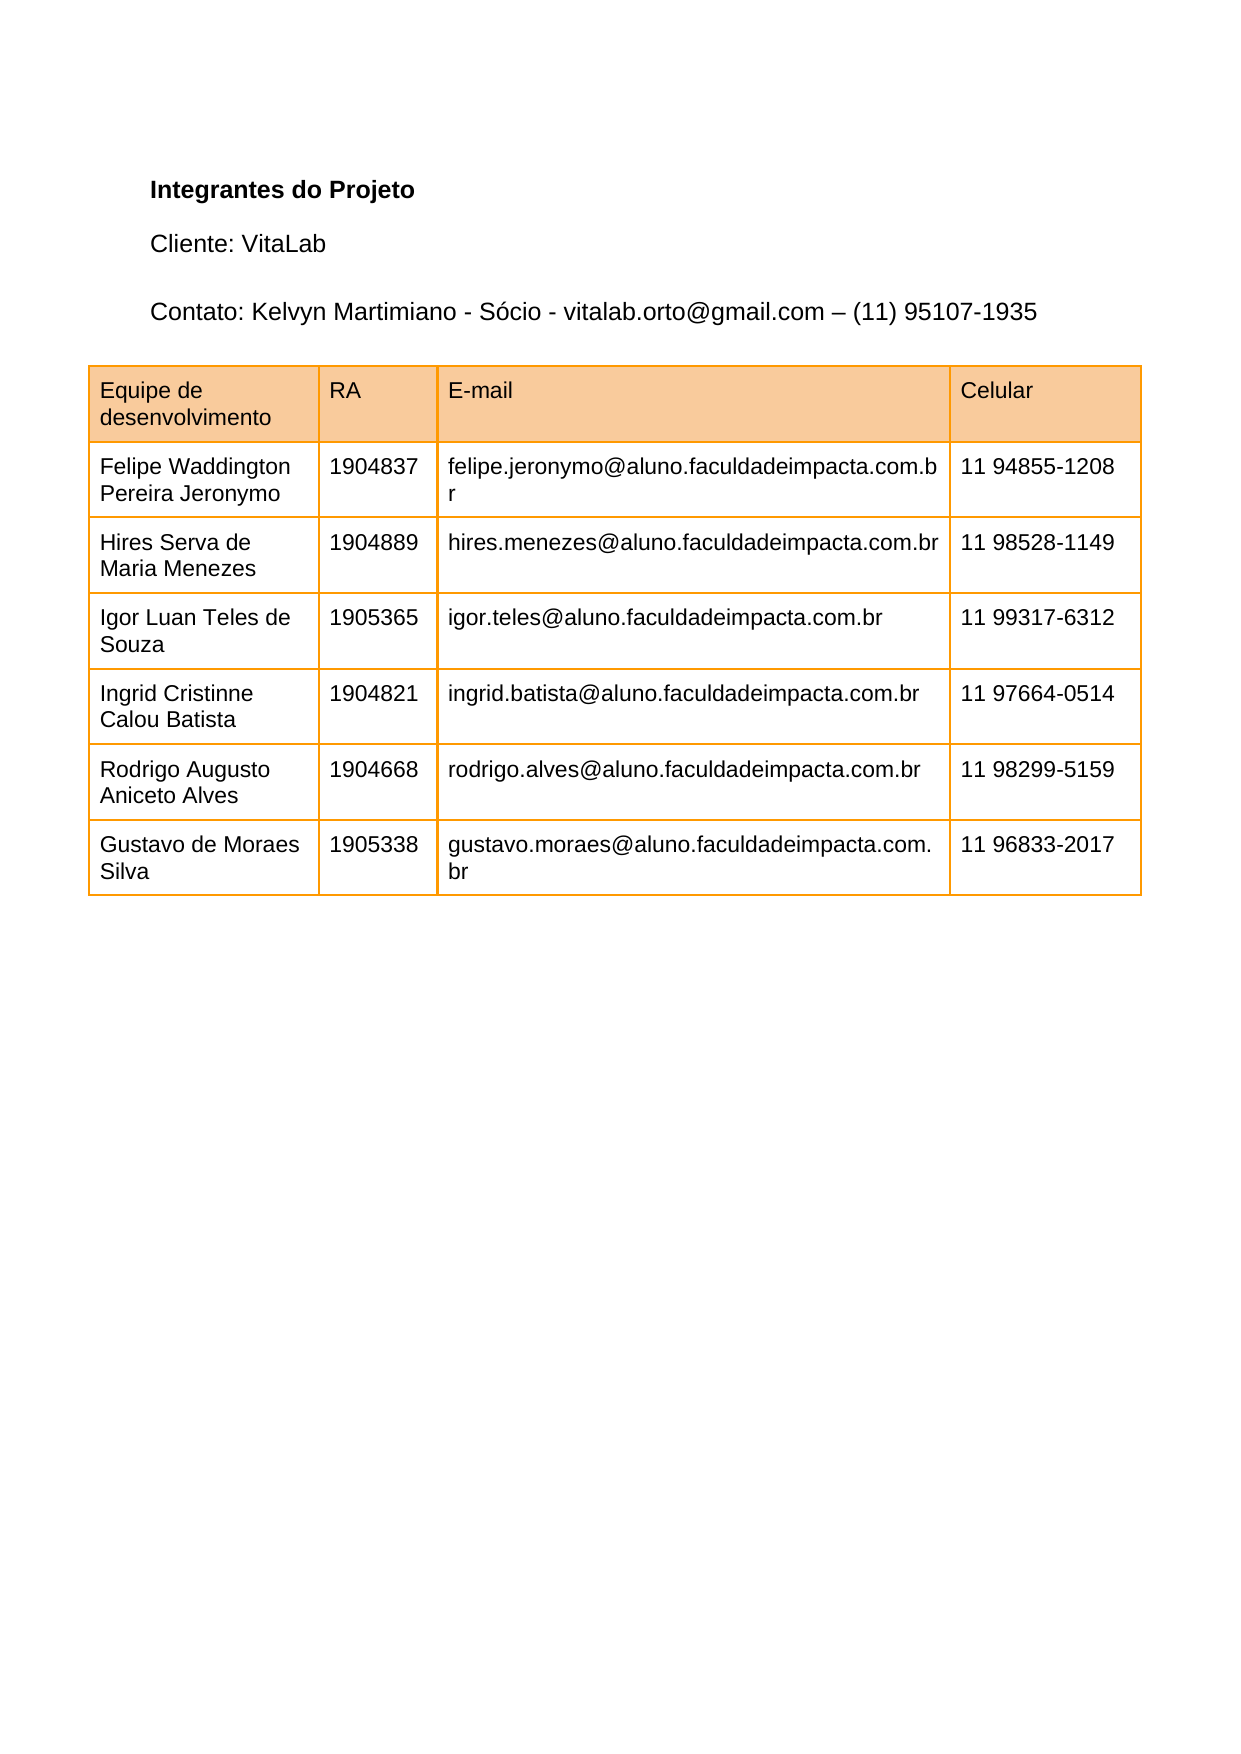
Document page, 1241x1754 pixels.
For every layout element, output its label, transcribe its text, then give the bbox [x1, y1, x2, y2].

table_header RA [320, 367, 436, 441]
table_cell Igor Luan Teles de Souza [90, 594, 318, 667]
table_cell igor.teles@aluno.faculdadeimpacta.com.br [439, 594, 949, 667]
table_cell 1904837 [320, 443, 436, 516]
table_cell Rodrigo Augusto Aniceto Alves [90, 745, 318, 819]
table_header Equipe de desenvolvimento [90, 367, 318, 441]
table_cell Hires Serva de Maria Menezes [90, 518, 318, 592]
table_cell 11 99317-6312 [951, 594, 1140, 667]
table_cell 11 96833-2017 [951, 821, 1140, 894]
table_cell 11 97664-0514 [951, 670, 1140, 743]
table_cell 1904821 [320, 670, 436, 743]
table_cell 11 98528-1149 [951, 518, 1140, 592]
table_header E-mail [439, 367, 949, 441]
table_header Celular [951, 367, 1140, 441]
table_cell 11 98299-5159 [951, 745, 1140, 819]
table_cell hires.menezes@aluno.faculdadeimpacta.com.br [439, 518, 949, 592]
text Integrantes do Projeto [150, 175, 1090, 204]
table_cell rodrigo.alves@aluno.faculdadeimpacta.com.br [439, 745, 949, 819]
table_cell 11 94855-1208 [951, 443, 1140, 516]
table_cell 1905338 [320, 821, 436, 894]
text Cliente: VitaLab [150, 229, 1090, 257]
table_cell 1904889 [320, 518, 436, 592]
table_cell Felipe Waddington Pereira Jeronymo [90, 443, 318, 516]
table_cell gustavo.moraes@aluno.faculdadeimpacta.com.br [439, 821, 949, 894]
table_cell felipe.jeronymo@aluno.faculdadeimpacta.com.br [439, 443, 949, 516]
table_cell 1904668 [320, 745, 436, 819]
table_cell 1905365 [320, 594, 436, 667]
text Contato: Kelvyn Martimiano - Sócio - vitalab.orto@gmail.com – (11) 95107-1935 [150, 297, 1090, 326]
table_cell Ingrid Cristinne Calou Batista [90, 670, 318, 743]
table_cell ingrid.batista@aluno.faculdadeimpacta.com.br [439, 670, 949, 743]
table_cell Gustavo de Moraes Silva [90, 821, 318, 894]
